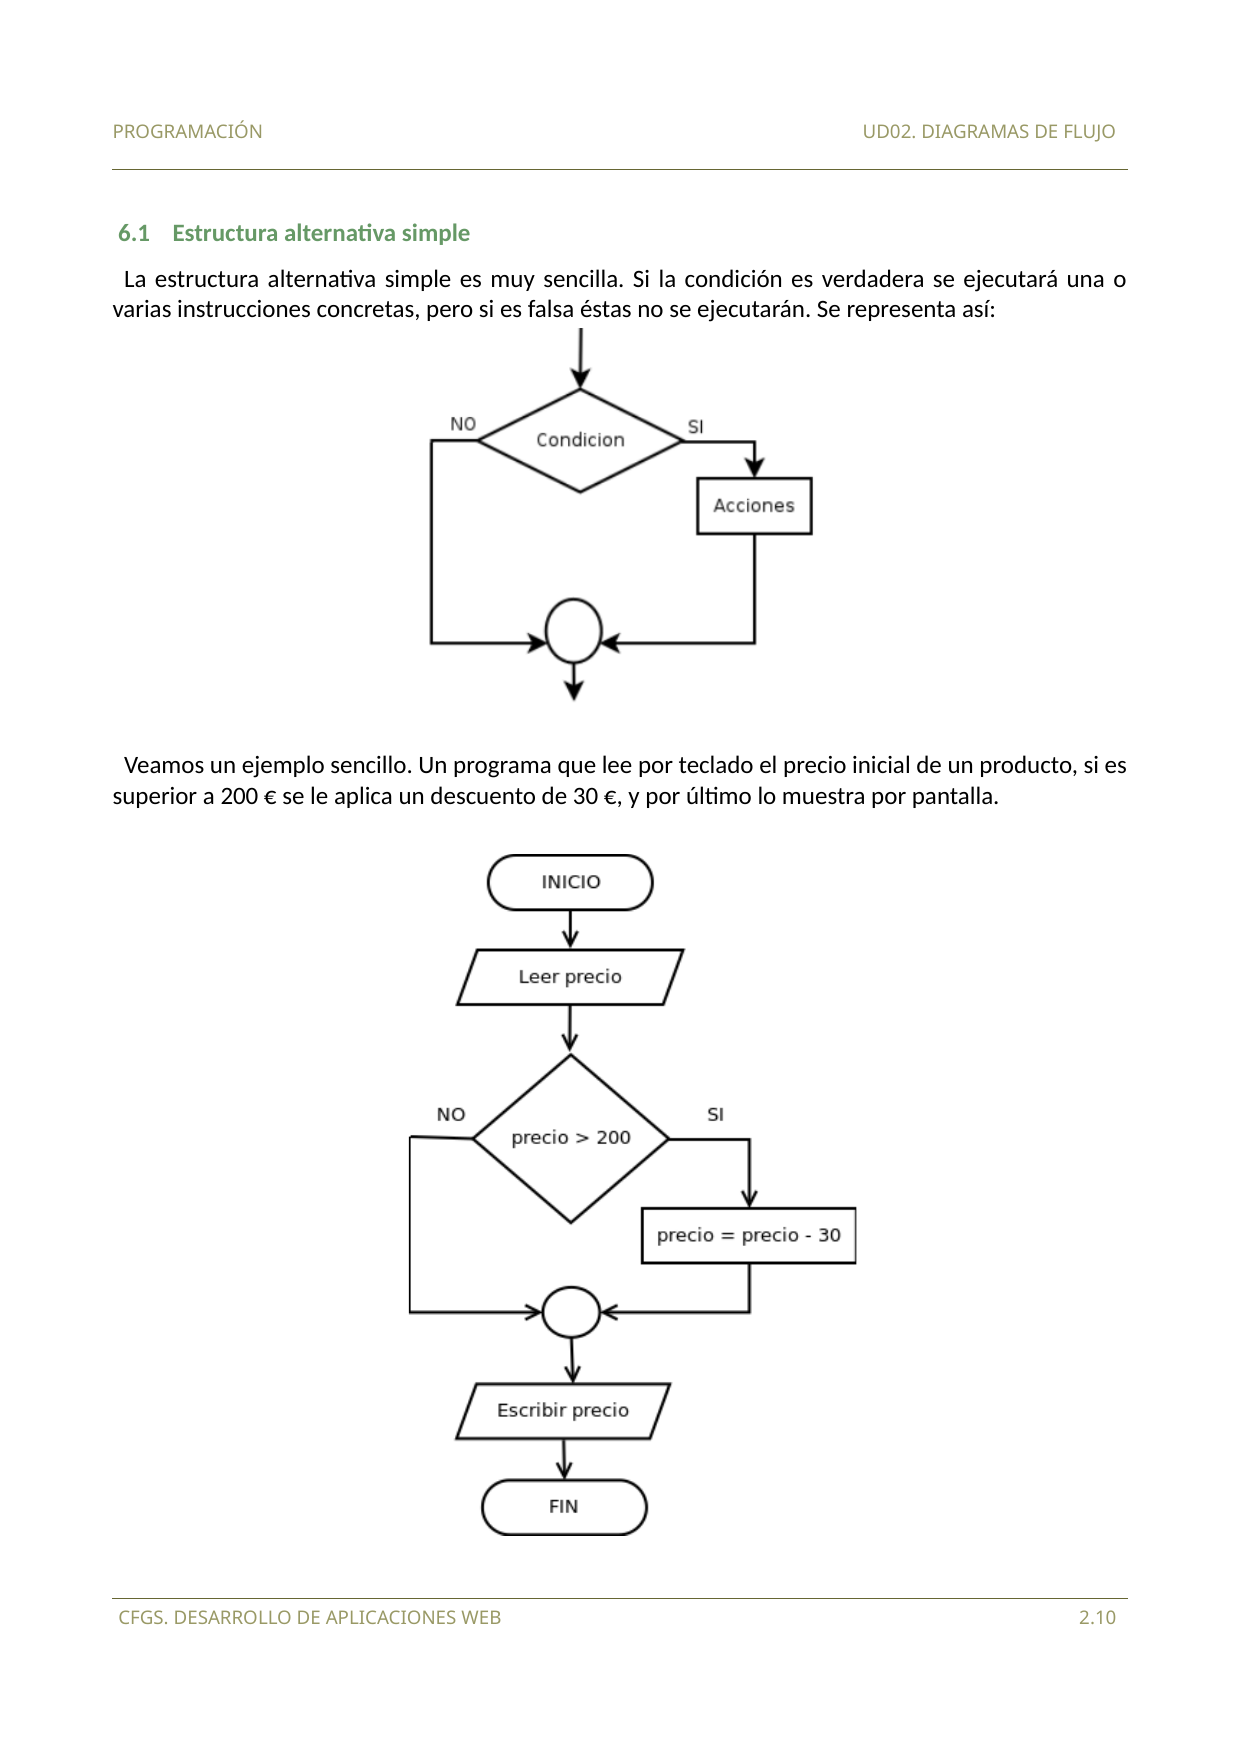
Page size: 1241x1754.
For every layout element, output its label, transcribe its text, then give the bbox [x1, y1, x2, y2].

subtitle Estructura alternativa simple [112, 218, 1128, 248]
text Veamos un ejemplo sencillo. Un programa que lee por teclado el precio inicial de un producto, si es superior a 200 € se le aplica un descuento de 30 €, y por último lo muestra por pantalla. [112, 750, 1128, 811]
text La estructura alternativa simple es muy sencilla. Si la condición es verdadera se ejecutará una o varias instrucciones concretas, pero si es falsa éstas no se ejecutarán. Se representa así: [112, 263, 1128, 324]
picture [408, 854, 857, 1536]
picture [416, 328, 819, 705]
